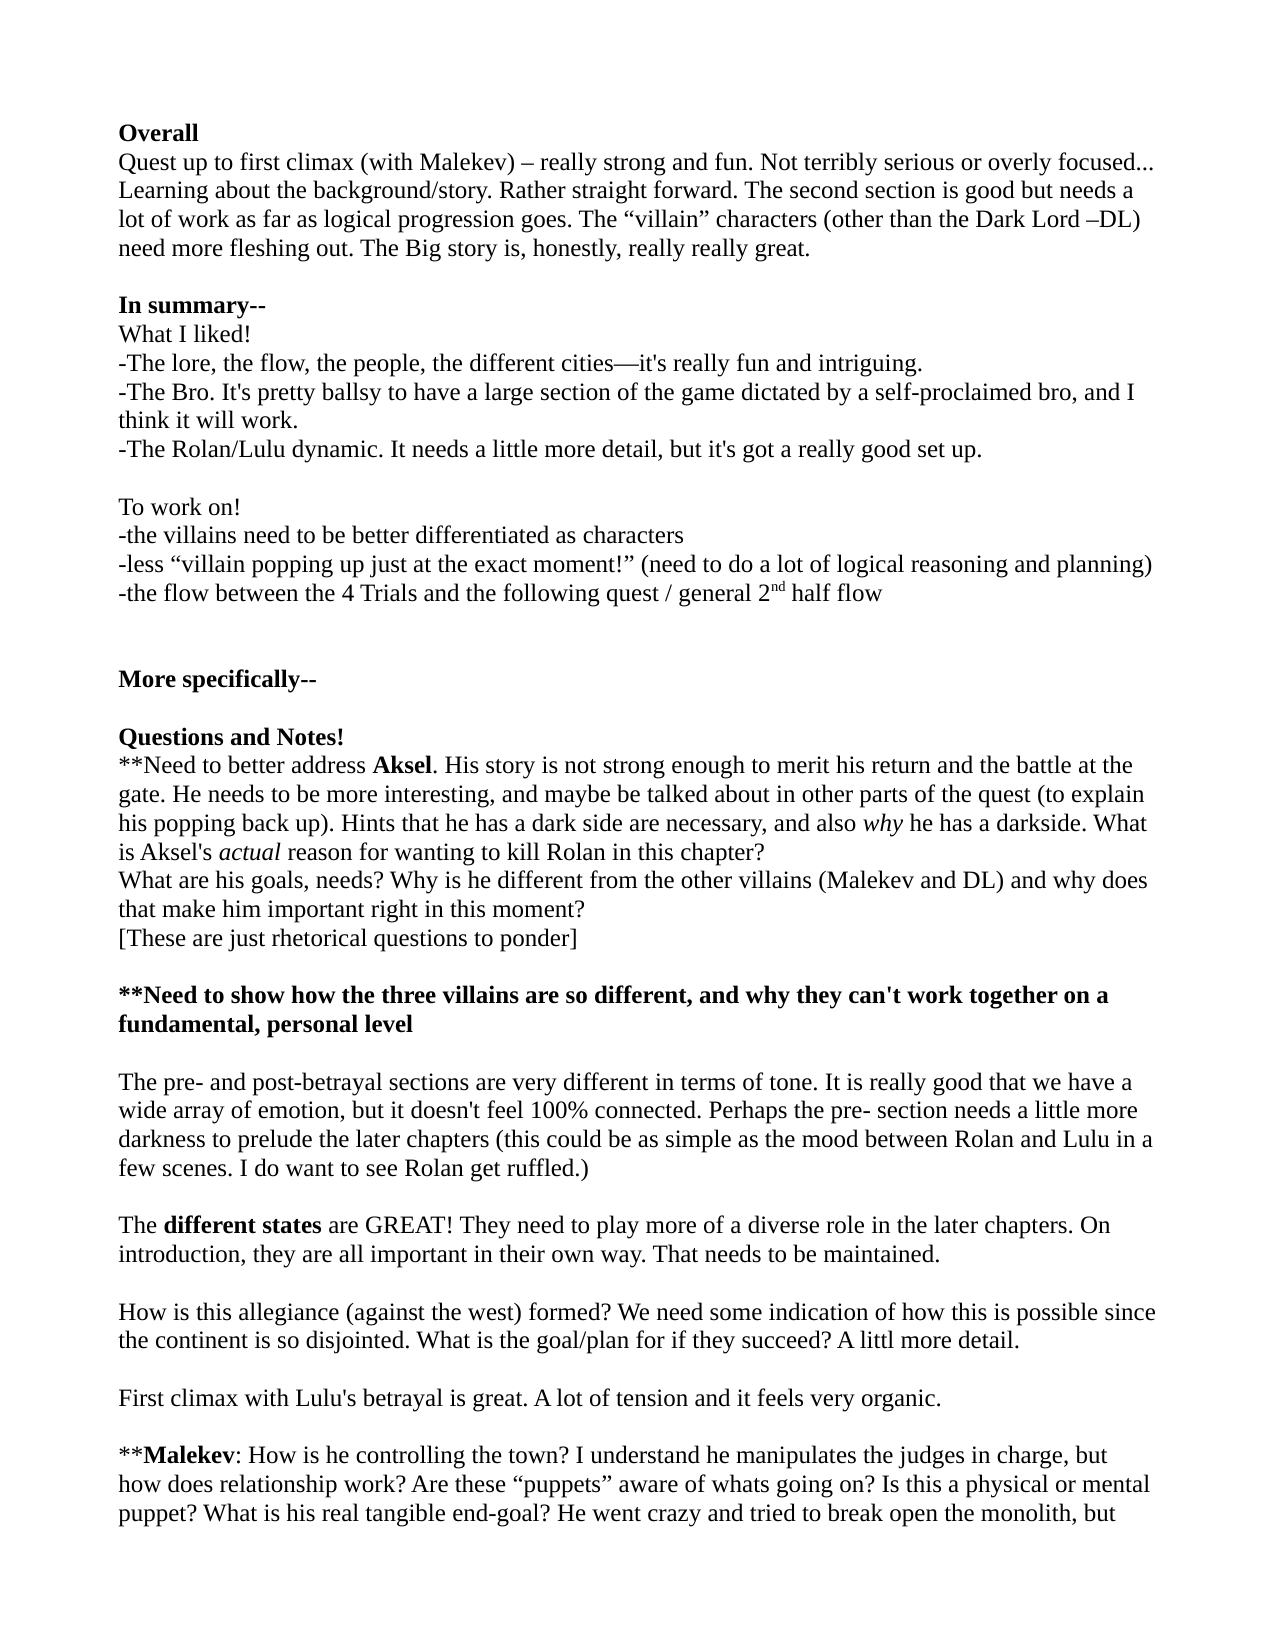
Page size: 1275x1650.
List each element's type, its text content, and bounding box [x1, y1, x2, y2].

text **Malekev: How is he controlling the town? I understand he manipulates the judges in charge, but how does relationship work? Are these “puppets” aware of whats going on? Is this a physical or mental puppet? What is his real tangible end-goal? He went crazy and tried to break open the monolith, but [118, 1441, 1157, 1527]
text What I liked! [118, 319, 1157, 348]
text First climax with Lulu's betrayal is great. A lot of tension and it feels very organic. [118, 1383, 1157, 1412]
text -The Bro. It's pretty ballsy to have a large section of the game dictated by a self-proclaimed bro, and I think it will work. [118, 377, 1157, 434]
text Quest up to first climax (with Malekev) – really strong and fun. Not terribly serious or overly focused... Learning about the background/story. Rather straight forward. The second section is good but needs a lot of work as far as logical progression goes. The “villain” characters (other than the Dark Lord –DL) need more fleshing out. The Big story is, honestly, really really great. [118, 147, 1157, 262]
text To work on! [118, 492, 1157, 521]
text The different states are GREAT! They need to play more of a diverse role in the later chapters. On introduction, they are all important in their own way. That needs to be maintained. [118, 1211, 1157, 1268]
text In summary-- [118, 291, 1157, 319]
text More specifically-- [118, 664, 1157, 693]
text -less “villain popping up just at the exact moment!” (need to do a lot of logical reasoning and planning) [118, 549, 1157, 578]
text -the flow between the 4 Trials and the following quest / general 2nd half flow [118, 578, 1157, 607]
text -the villains need to be better differentiated as characters [118, 521, 1157, 549]
text Overall [118, 118, 1157, 147]
text How is this allegiance (against the west) formed? We need some indication of how this is possible since the continent is so disjointed. What is the goal/plan for if they succeed? A littl more detail. [118, 1297, 1157, 1354]
text [These are just rhetorical questions to ponder] [118, 923, 1157, 952]
text **Need to better address Aksel. His story is not strong enough to merit his return and the battle at the gate. He needs to be more interesting, and maybe be talked about in other parts of the quest (to explain his popping back up). Hints that he has a dark side are necessary, and also why he has a darkside. What is Aksel's actual reason for wanting to kill Rolan in this chapter? [118, 751, 1157, 866]
text Questions and Notes! [118, 722, 1157, 751]
text -The lore, the flow, the people, the different cities—it's really fun and intriguing. [118, 348, 1157, 377]
text **Need to show how the three villains are so different, and why they can't work together on a fundamental, personal level [118, 981, 1157, 1038]
text The pre- and post-betrayal sections are very different in terms of tone. It is really good that we have a wide array of emotion, but it doesn't feel 100% connected. Perhaps the pre- section needs a little more darkness to prelude the later chapters (this could be as simple as the mood between Rolan and Lulu in a few scenes. I do want to see Rolan get ruffled.) [118, 1067, 1157, 1182]
text What are his goals, needs? Why is he different from the other villains (Malekev and DL) and why does that make him important right in this moment? [118, 866, 1157, 923]
text -The Rolan/Lulu dynamic. It needs a little more detail, but it's got a really good set up. [118, 434, 1157, 463]
